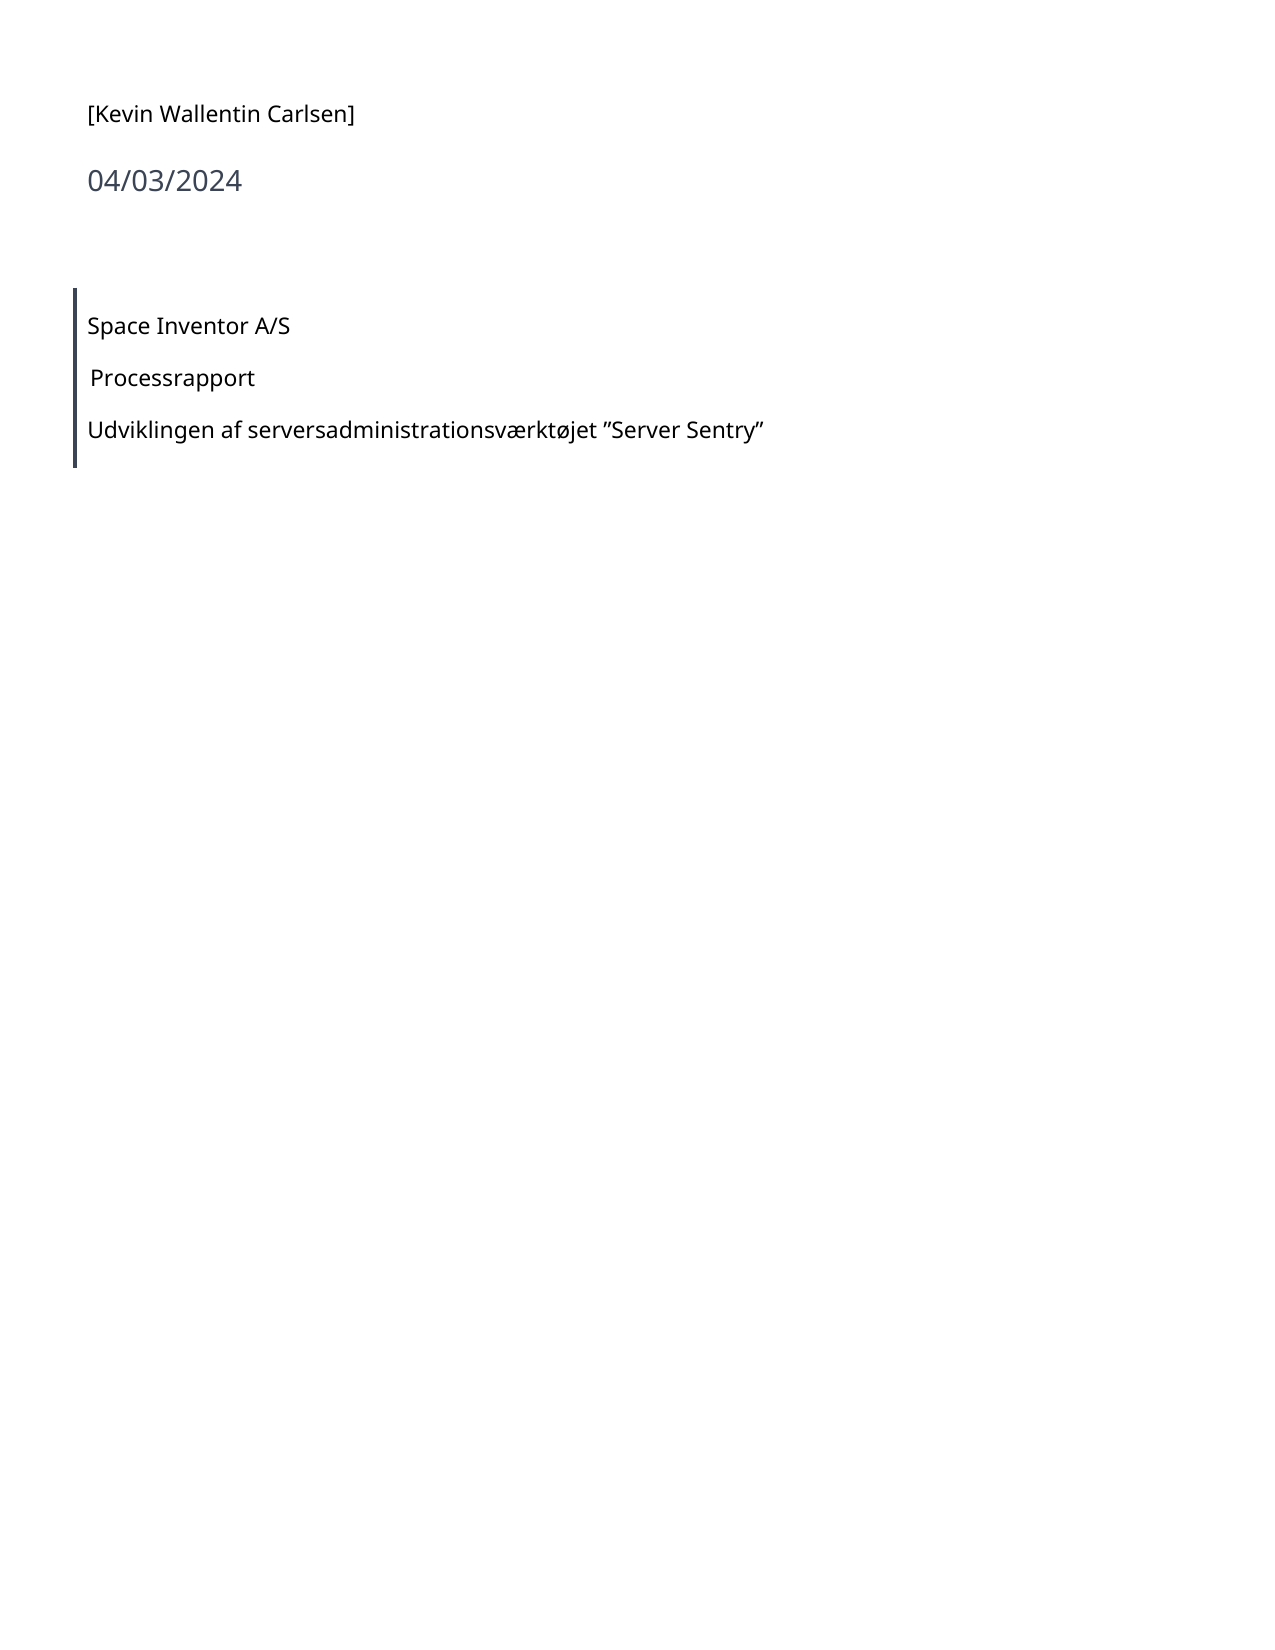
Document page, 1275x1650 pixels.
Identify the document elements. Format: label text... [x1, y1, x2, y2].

table_cell Processrapport [77, 364, 1200, 392]
table_header [Kevin Wallentin Carlsen] 04/03/2024 [75, 75, 1200, 253]
table_header Space Inventor A/S [77, 288, 1200, 364]
table_cell Udviklingen af serversadministrationsværktøjet ”Server Sentry” [77, 392, 1200, 468]
